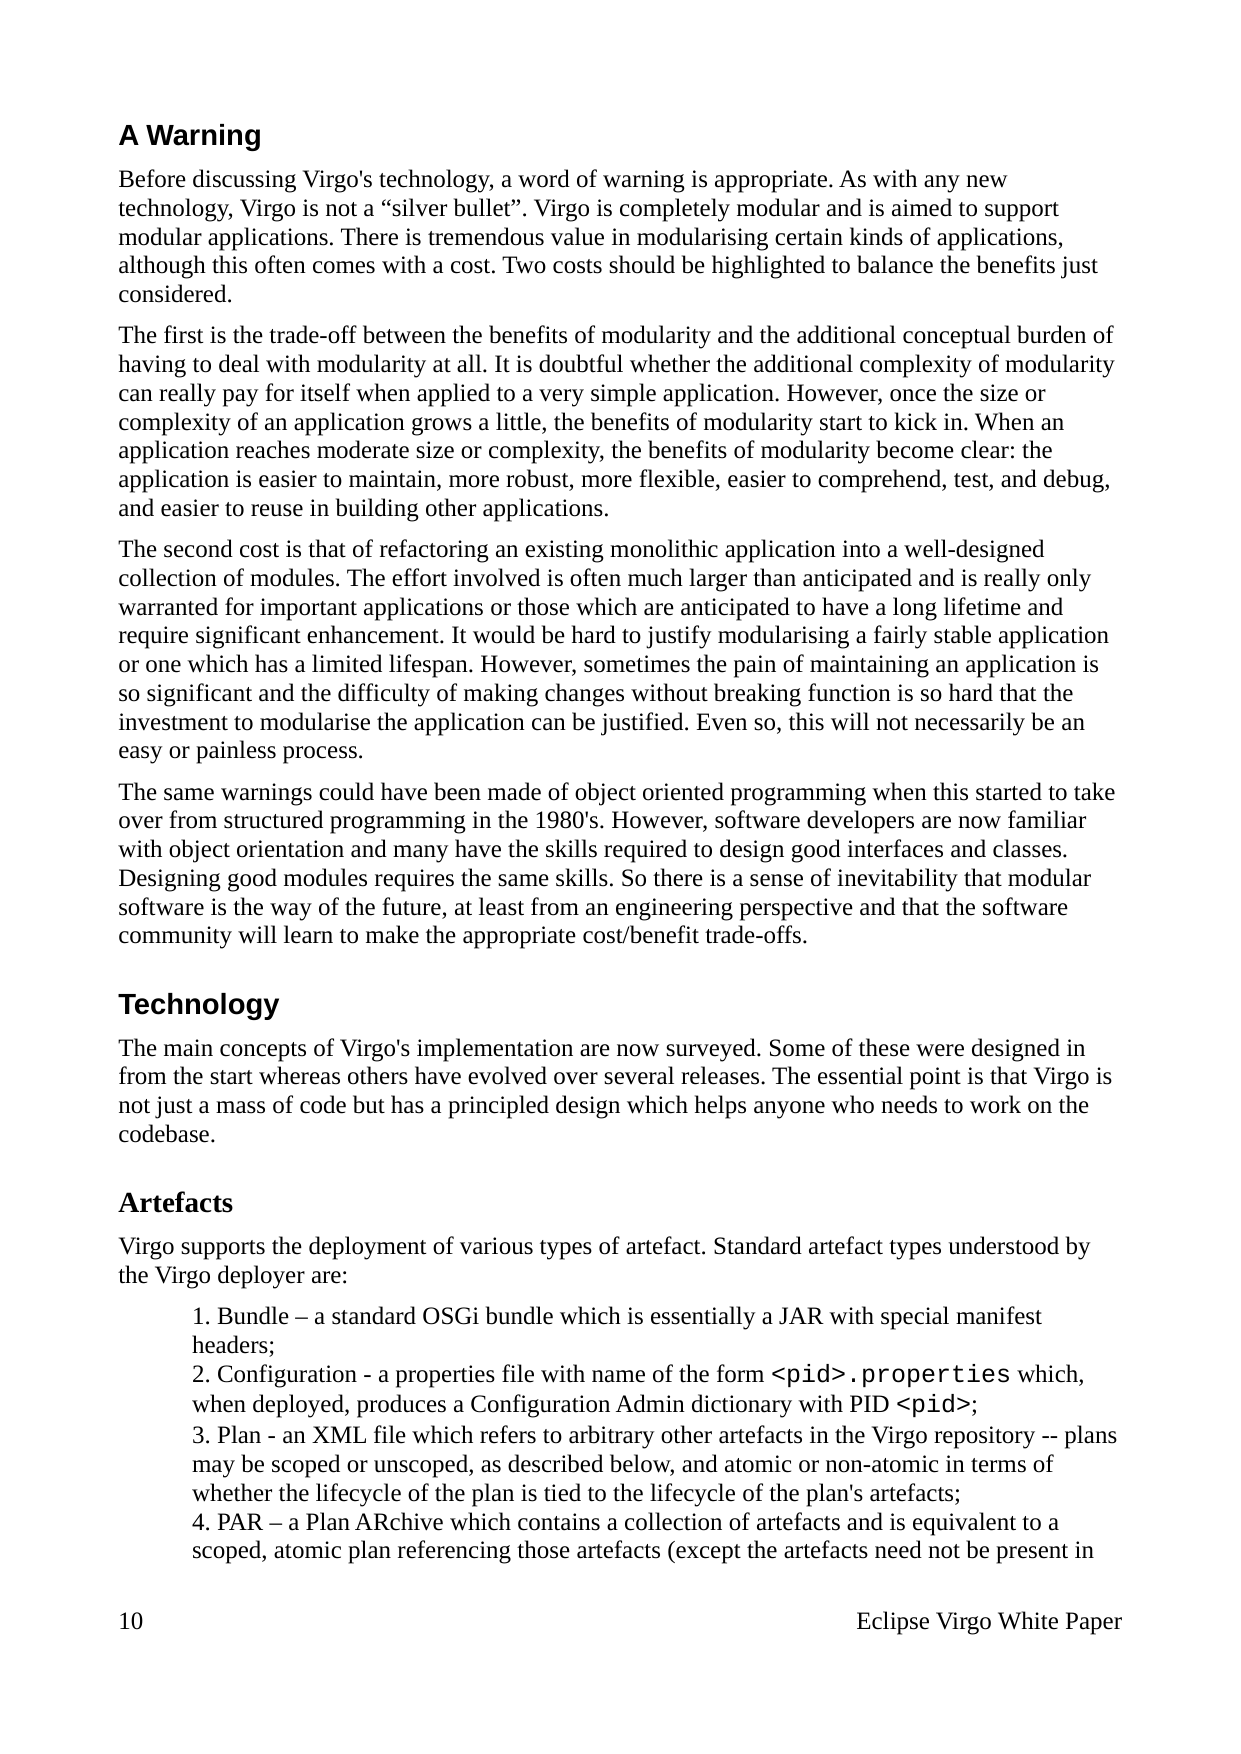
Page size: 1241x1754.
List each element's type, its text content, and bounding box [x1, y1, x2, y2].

subtitle A Warning [118, 118, 1122, 152]
list Configuration - a properties file with name of the form <pid>.properties which, when deployed, produces a Configuration Admin dictionary with PID <pid>; [118, 1359, 1122, 1420]
text The second cost is that of refactoring an existing monolithic application into a well-designed collection of modules. The effort involved is often much larger than anticipated and is really only warranted for important applications or those which are anticipated to have a long lifetime and require significant enhancement. It would be hard to justify modularising a fairly stable application or one which has a limited lifespan. However, sometimes the pain of maintaining an application is so significant and the difficulty of making changes without breaking function is so hard that the investment to modularise the application can be justified. Even so, this will not necessarily be an easy or painless process. [118, 534, 1122, 764]
text The same warnings could have been made of object oriented programming when this started to take over from structured programming in the 1980's. However, software developers are now familiar with object orientation and many have the skills required to design good interfaces and classes. Designing good modules requires the same skills. So there is a sense of inevitability that modular software is the way of the future, at least from an engineering perspective and that the software community will learn to make the appropriate cost/benefit trade-offs. [118, 777, 1122, 949]
text Before discussing Virgo's technology, a word of warning is appropriate. As with any new technology, Virgo is not a “silver bullet”. Virgo is completely modular and is aimed to support modular applications. There is tremendous value in modularising certain kinds of applications, although this often comes with a cost. Two costs should be highlighted to balance the benefits just considered. [118, 164, 1122, 308]
list Plan - an XML file which refers to arbitrary other artefacts in the Virgo repository -- plans may be scoped or unscoped, as described below, and atomic or non-atomic in terms of whether the lifecycle of the plan is tied to the lifecycle of the plan's artefacts; [118, 1420, 1122, 1507]
list PAR – a Plan ARchive which contains a collection of artefacts and is equivalent to a scoped, atomic plan referencing those artefacts (except the artefacts need not be present in [118, 1507, 1122, 1564]
text The first is the trade-off between the benefits of modularity and the additional conceptual burden of having to deal with modularity at all. It is doubtful whether the additional complexity of modularity can really pay for itself when applied to a very simple application. However, once the size or complexity of an application grows a little, the benefits of modularity start to kick in. When an application reaches moderate size or complexity, the benefits of modularity become clear: the application is easier to maintain, more robust, more flexible, easier to comprehend, test, and debug, and easier to reuse in building other applications. [118, 320, 1122, 522]
subtitle Artefacts [118, 1185, 1122, 1219]
text Virgo supports the deployment of various types of artefact. Standard artefact types understood by the Virgo deployer are: [118, 1231, 1122, 1289]
list Bundle – a standard OSGi bundle which is essentially a JAR with special manifest headers; [118, 1301, 1122, 1359]
subtitle Technology [118, 987, 1122, 1020]
text The main concepts of Virgo's implementation are now surveyed. Some of these were designed in from the start whereas others have evolved over several releases. The essential point is that Virgo is not just a mass of code but has a principled design which helps anyone who needs to work on the codebase. [118, 1033, 1122, 1148]
